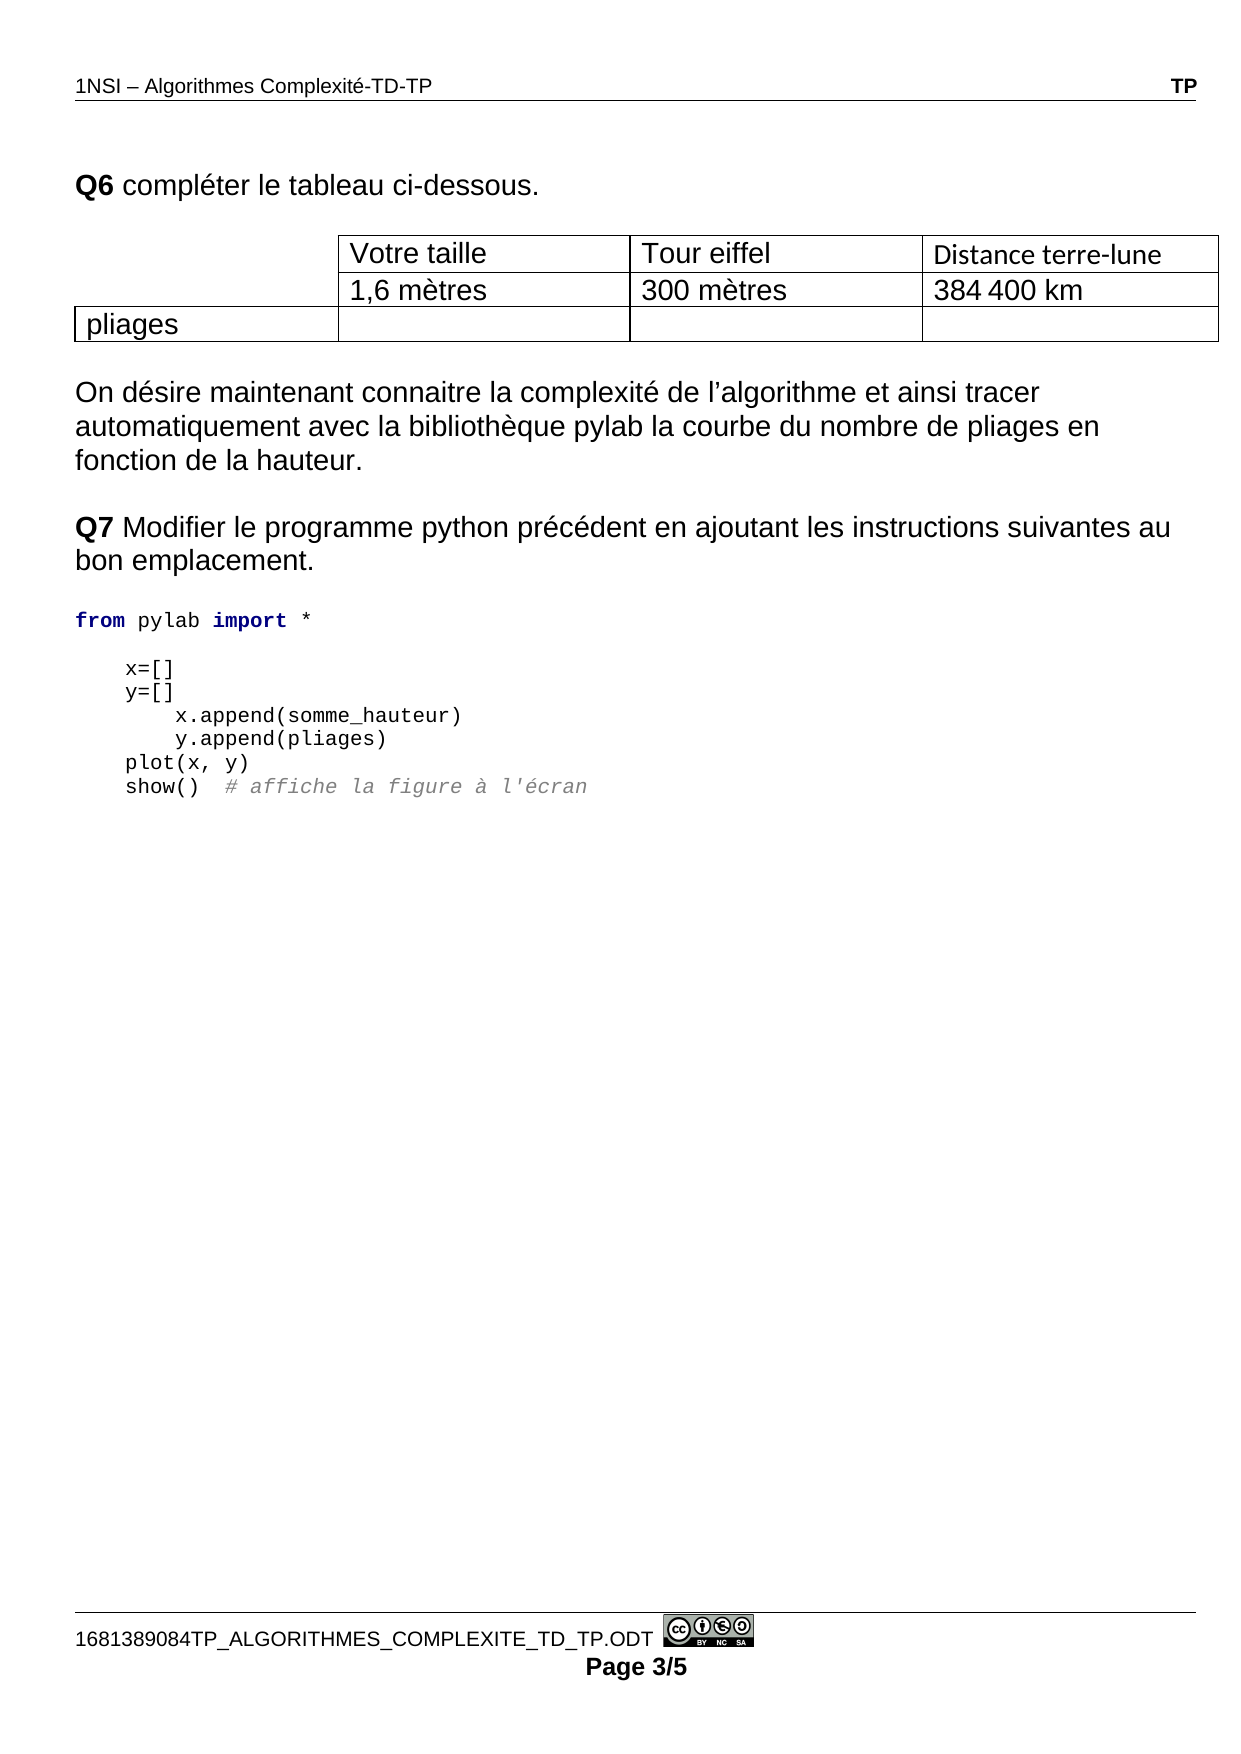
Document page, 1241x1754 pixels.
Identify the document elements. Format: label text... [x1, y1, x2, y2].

table_cell 1,6 mètres [339, 273, 629, 306]
text Q7 Modifier le programme python précédent en ajoutant les instructions suivantes au bon emplacement. [75, 509, 1196, 577]
table_cell [339, 307, 629, 341]
table_cell pliages [76, 307, 338, 341]
table_header [75, 235, 338, 272]
table_cell [75, 272, 338, 306]
table_cell [923, 307, 1218, 341]
table_header Tour eiffel [631, 236, 922, 272]
text On désire maintenant connaitre la complexité de l’algorithme et ainsi tracer automatiquement avec la bibliothèque pylab la courbe du nombre de pliages en fonction de la hauteur. [75, 375, 1196, 476]
table_header Votre taille [339, 236, 629, 272]
text Q6 compléter le tableau ci-dessous. [75, 168, 1196, 201]
text from pylab import * x=[] y=[] x.append(somme_hauteur) y.append(pliages) plot(x, y) show() # affiche la figure à l'écran [75, 610, 1196, 827]
table_header Distance terre-lune [923, 236, 1218, 272]
picture [663, 1614, 754, 1647]
table_cell 300 mètres [631, 273, 922, 306]
table_cell [631, 307, 922, 341]
table_cell 384 400 km [923, 273, 1218, 306]
